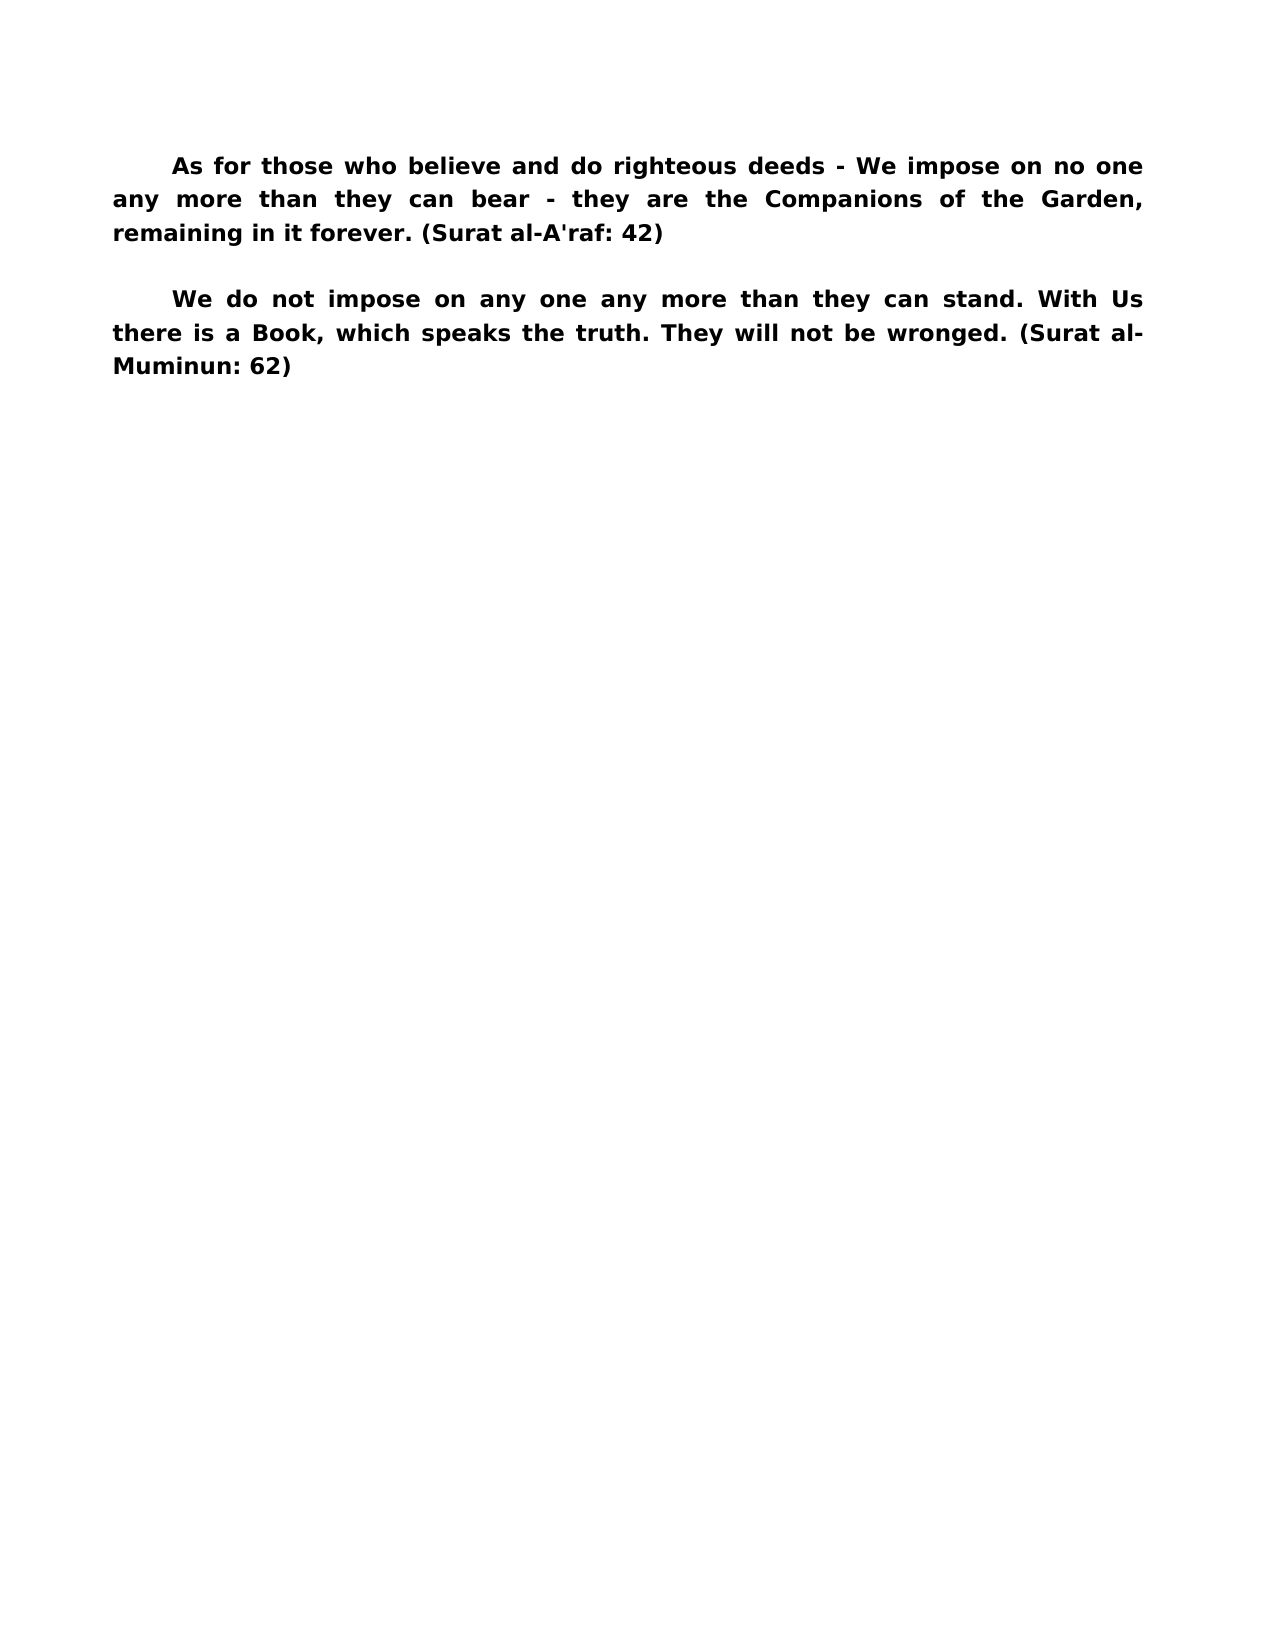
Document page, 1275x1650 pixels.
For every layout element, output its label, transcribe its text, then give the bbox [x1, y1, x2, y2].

text As for those who believe and do righteous deeds - We impose on no one any more than they can bear - they are the Companions of the Garden, remaining in it forever. (Surat al-A'raf: 42) [112, 148, 1145, 248]
text We do not impose on any one any more than they can stand. With Us there is a Book, which speaks the truth. They will not be wronged. (Surat al-Muminun: 62) [112, 281, 1145, 381]
